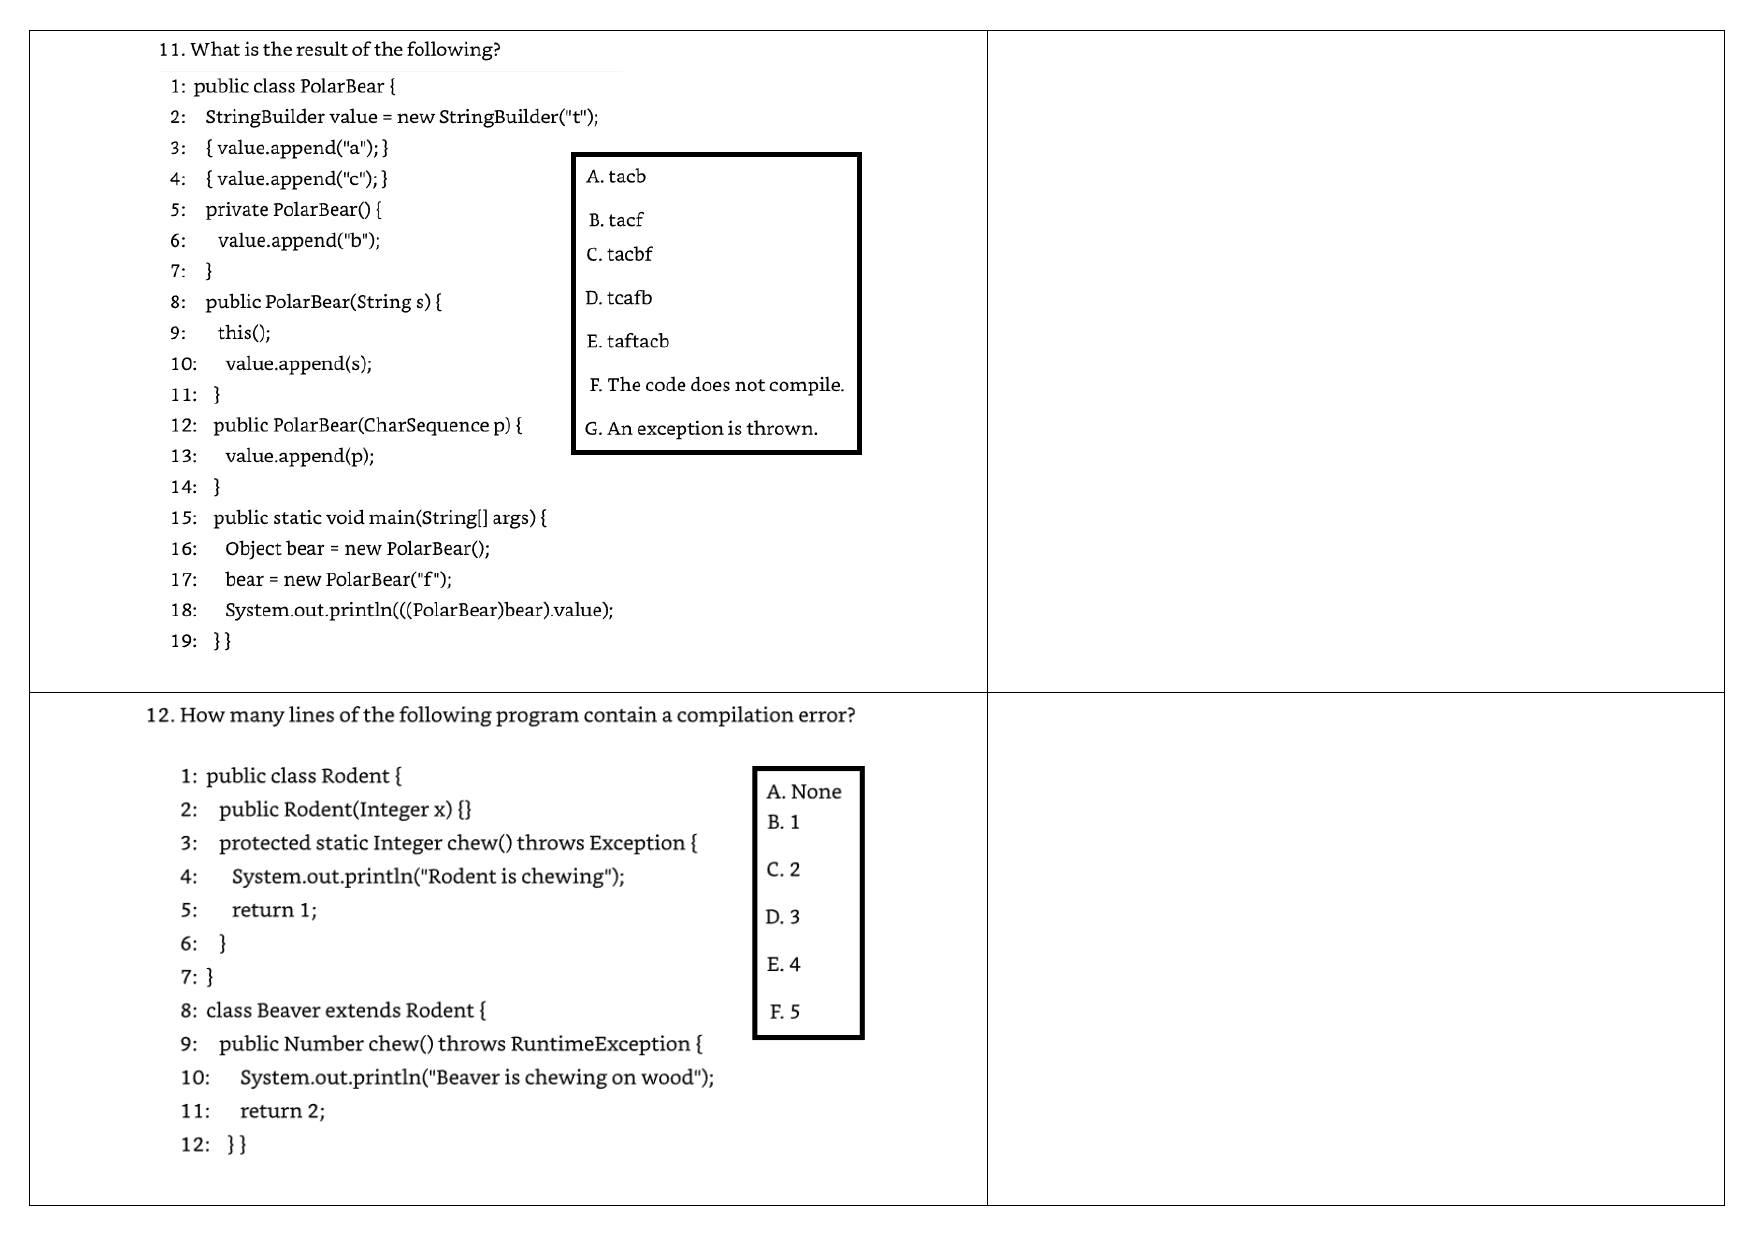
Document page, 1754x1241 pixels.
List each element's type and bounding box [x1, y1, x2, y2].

table_cell [30, 693, 987, 1205]
picture [140, 698, 876, 1171]
picture [148, 36, 868, 658]
table_cell [988, 31, 1724, 692]
table_cell [988, 693, 1724, 1205]
table_cell [30, 31, 987, 692]
